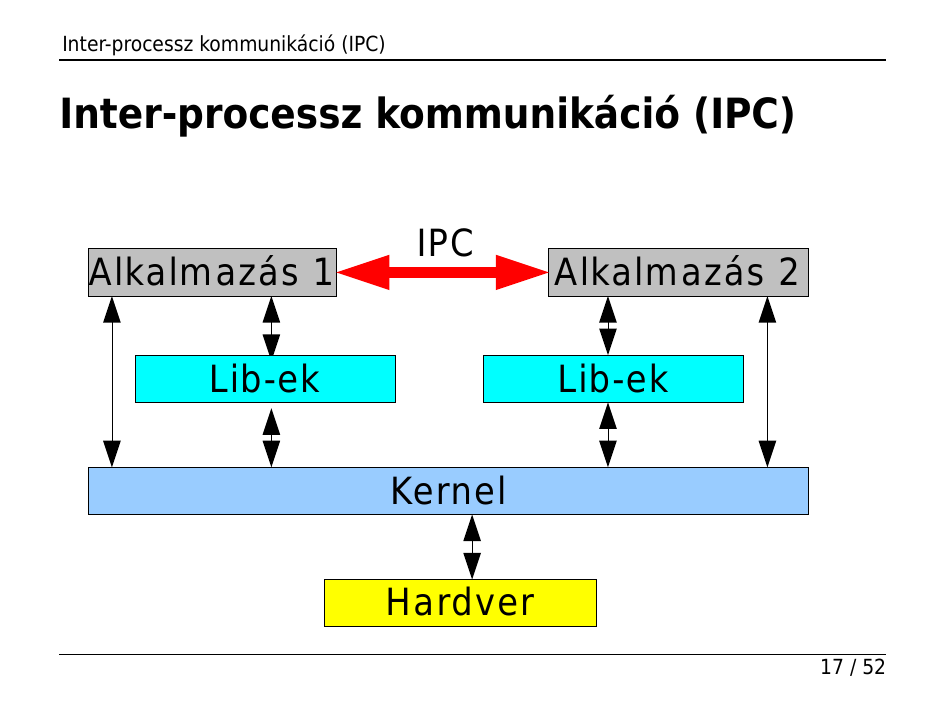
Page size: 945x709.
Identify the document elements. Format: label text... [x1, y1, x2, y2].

subtitle Inter-processz kommunikáció (IPC) [59, 90, 886, 139]
